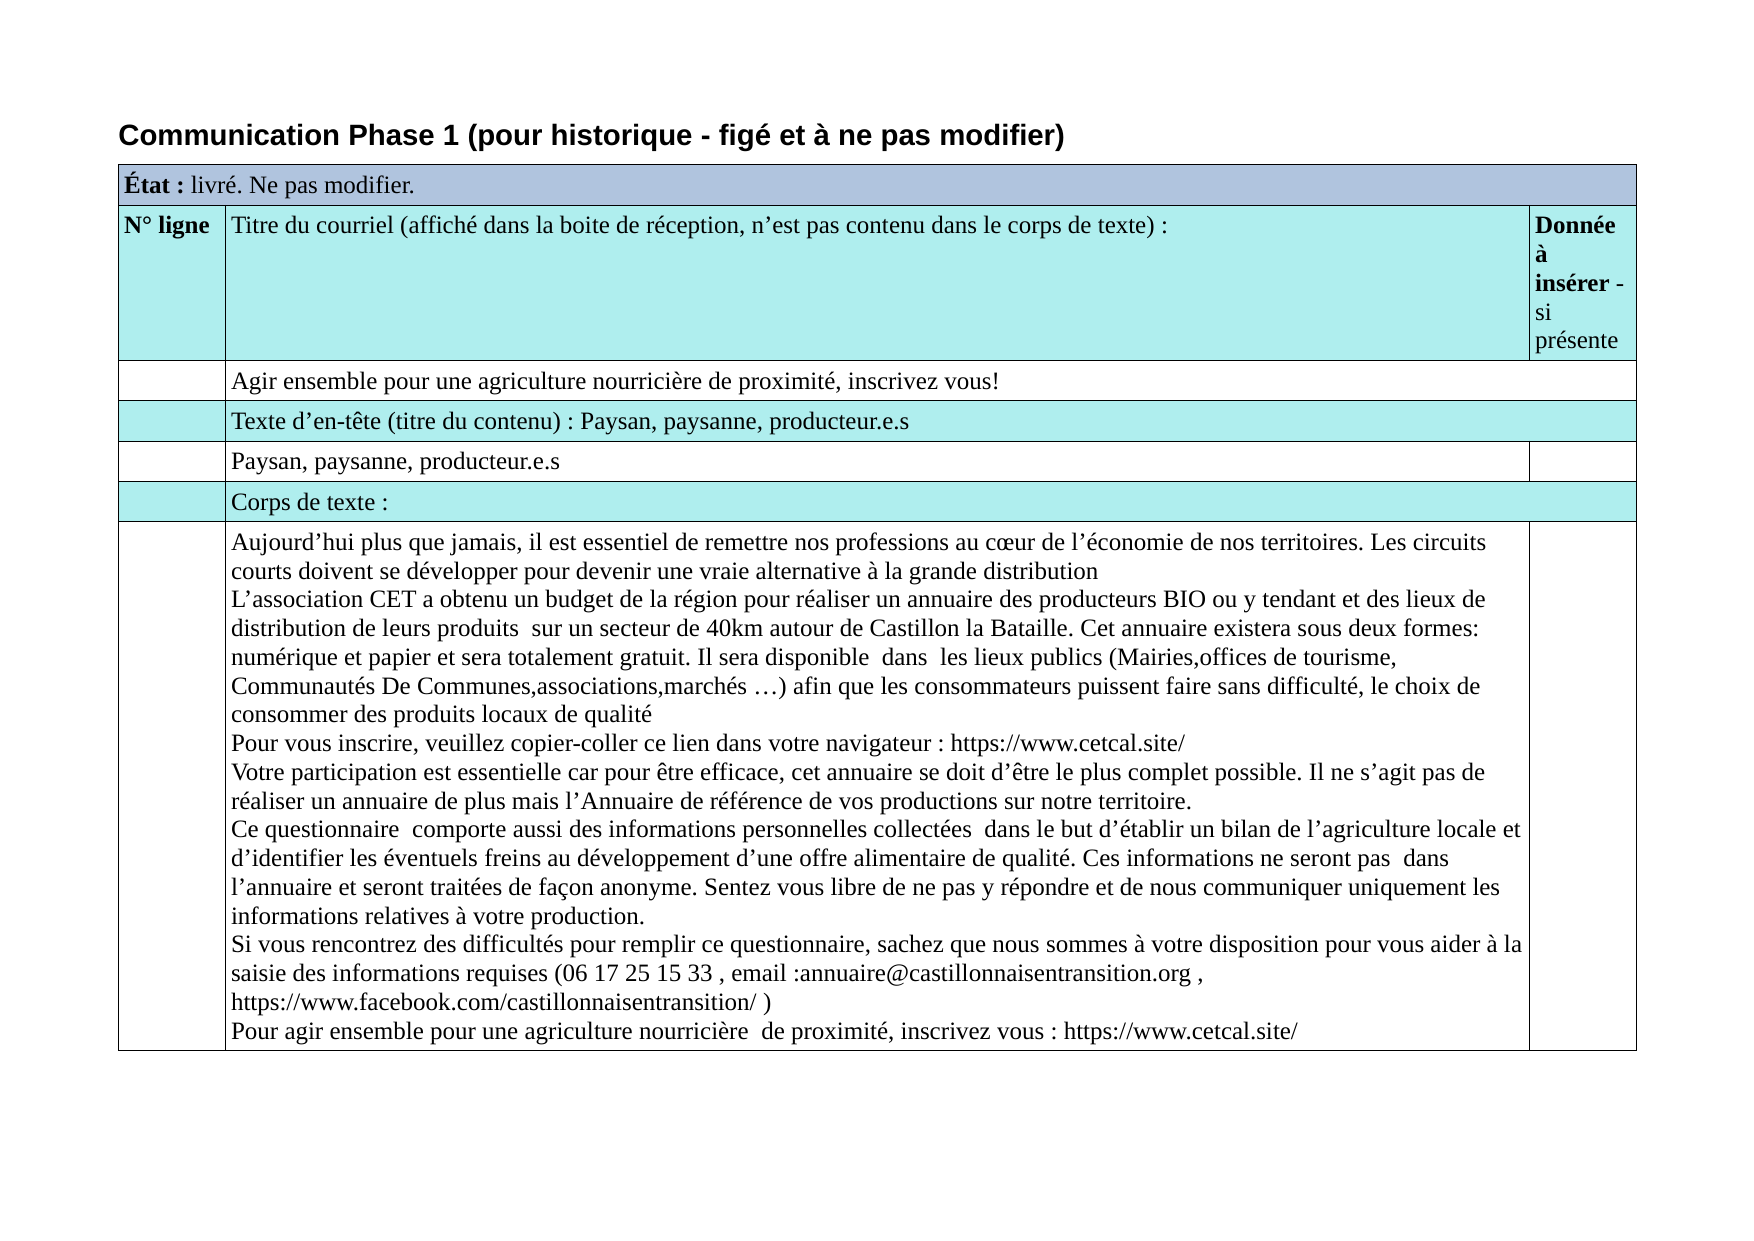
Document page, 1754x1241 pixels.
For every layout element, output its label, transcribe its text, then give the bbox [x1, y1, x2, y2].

table_cell Titre du courriel (affiché dans la boite de réception, n’est pas contenu dans le corps de texte) : [226, 206, 1529, 360]
table_cell [119, 522, 225, 1050]
table_cell Donnée à insérer - si présente [1530, 206, 1636, 360]
table_cell [119, 442, 225, 481]
table_cell [119, 361, 225, 400]
table_header État : livré. Ne pas modifier. [119, 165, 1636, 205]
table_cell Paysan, paysanne, producteur.e.s [226, 442, 1529, 481]
table_cell [119, 482, 225, 521]
table_cell Agir ensemble pour une agriculture nourricière de proximité, inscrivez vous! [226, 361, 1636, 400]
table_cell Texte d’en-tête (titre du contenu) : Paysan, paysanne, producteur.e.s [226, 401, 1636, 441]
table_cell [119, 401, 225, 441]
table_cell N° ligne [119, 206, 225, 360]
table_cell [1530, 522, 1636, 1050]
subtitle Communication Phase 1 (pour historique - figé et à ne pas modifier) [118, 118, 1636, 152]
table_cell Aujourd’hui plus que jamais, il est essentiel de remettre nos professions au cœur de l’économie de nos territoires. Les circuits courts doivent se développer pour devenir une vraie alternative à la grande distribution L’association CET a obtenu un budget de la région pour réaliser un annuaire des producteurs BIO ou y tendant et des lieux de distribution de leurs produits sur un secteur de 40km autour de Castillon la Bataille. Cet annuaire existera sous deux formes: numérique et papier et sera totalement gratuit. Il sera disponible dans les lieux publics (Mairies,offices de tourisme, Communautés De Communes,associations,marchés …) afin que les consommateurs puissent faire sans difficulté, le choix de consommer des produits locaux de qualité Pour vous inscrire, veuillez copier-coller ce lien dans votre navigateur : https://www.cetcal.site/ Votre participation est essentielle car pour être efficace, cet annuaire se doit d’être le plus complet possible. Il ne s’agit pas de réaliser un annuaire de plus mais l’Annuaire de référence de vos productions sur notre territoire. Ce questionnaire comporte aussi des informations personnelles collectées dans le but d’établir un bilan de l’agriculture locale et d’identifier les éventuels freins au développement d’une offre alimentaire de qualité. Ces informations ne seront pas dans l’annuaire et seront traitées de façon anonyme. Sentez vous libre de ne pas y répondre et de nous communiquer uniquement les informations relatives à votre production. Si vous rencontrez des difficultés pour remplir ce questionnaire, sachez que nous sommes à votre disposition pour vous aider à la saisie des informations requises (06 17 25 15 33 , email :annuaire@castillonnaisentransition.org , https://www.facebook.com/castillonnaisentransition/ ) Pour agir ensemble pour une agriculture nourricière de proximité, inscrivez vous : https://www.cetcal.site/ [226, 522, 1529, 1050]
table_cell [1530, 442, 1636, 481]
table_cell Corps de texte : [226, 482, 1636, 521]
